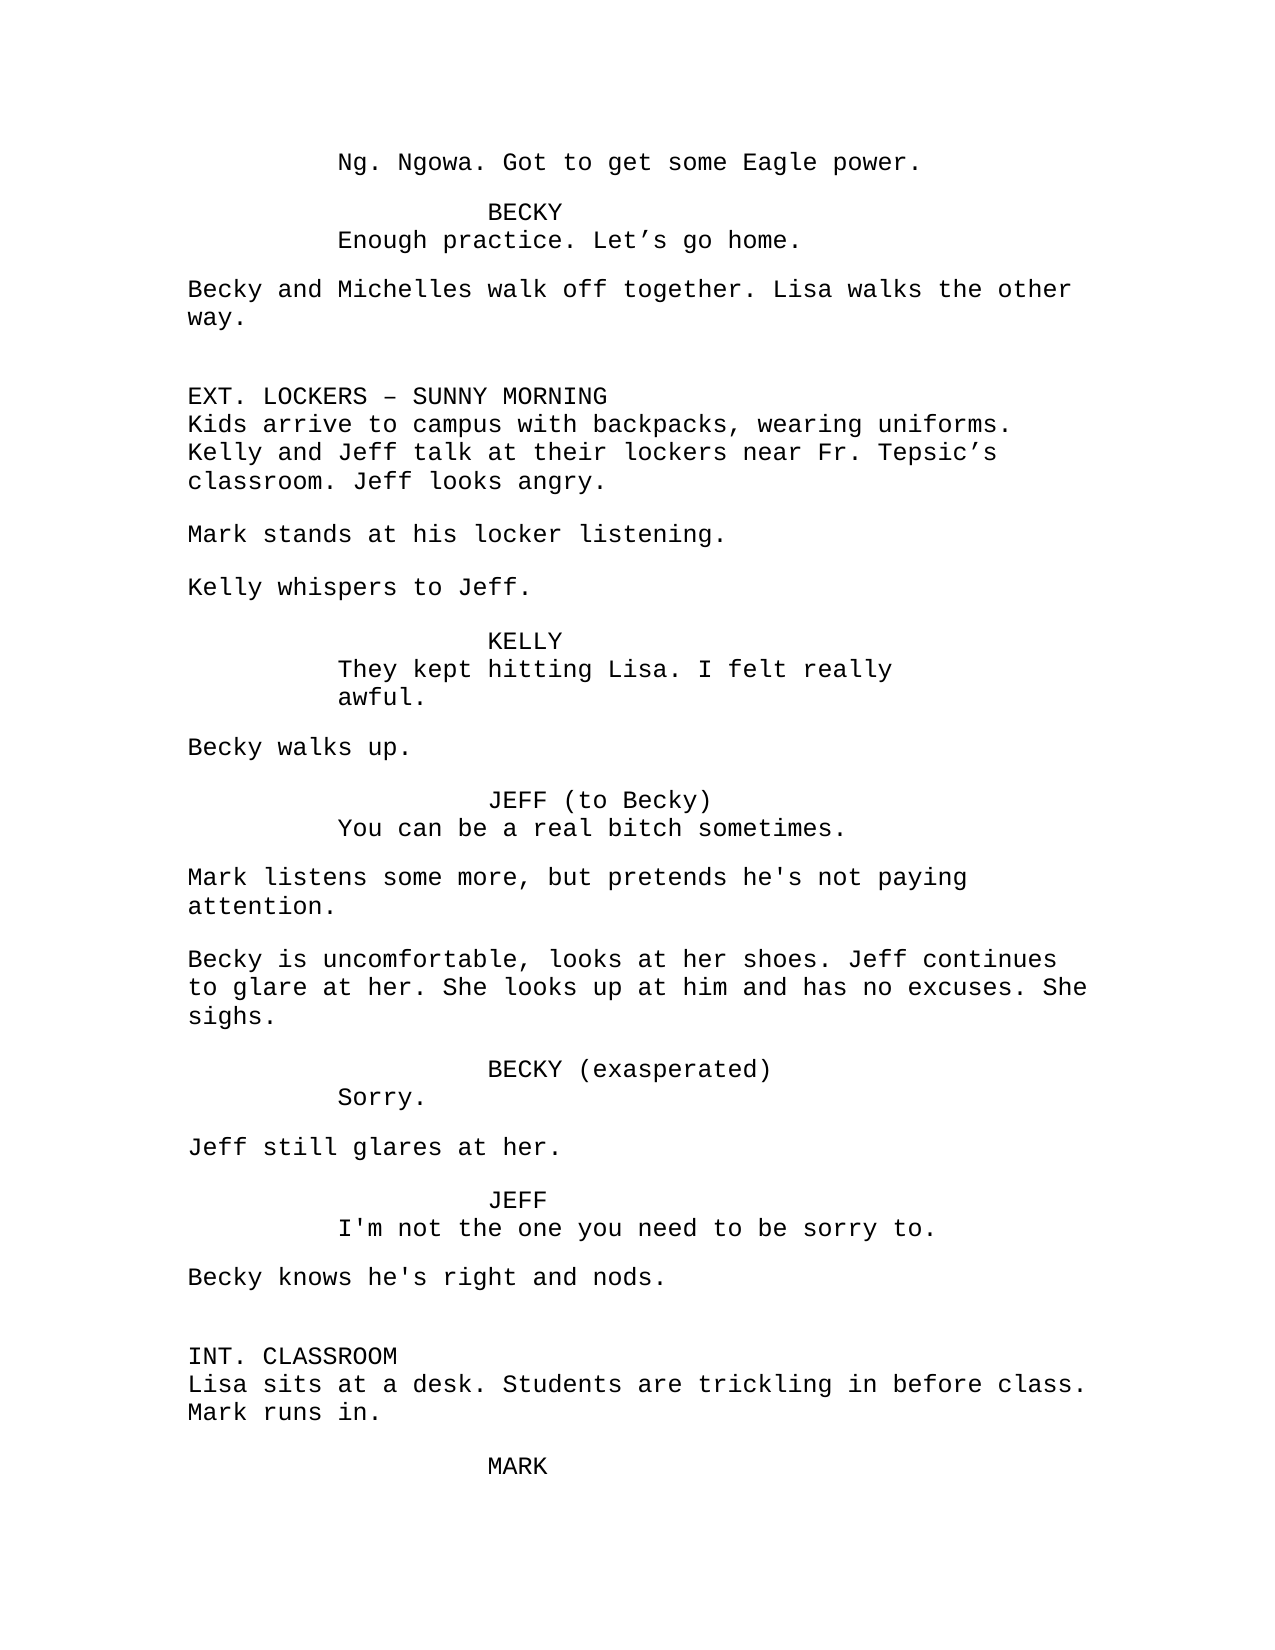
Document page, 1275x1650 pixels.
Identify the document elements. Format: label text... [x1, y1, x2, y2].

text Becky and Michelles walk off together. Lisa walks the other way. [187, 277, 1087, 333]
text I'm not the one you need to be sorry to. [337, 1216, 937, 1244]
text Jeff still glares at her. [187, 1134, 1087, 1162]
text Kelly whispers to Jeff. [187, 575, 1087, 603]
text Kids arrive to campus with backpacks, wearing uniforms. Kelly and Jeff talk at their lockers near Fr. Tepsic’s classroom. Jeff looks angry. [187, 412, 1087, 497]
text KELLY [187, 628, 1087, 657]
text Becky walks up. [187, 734, 1087, 762]
text BECKY (exasperated) [187, 1057, 1087, 1085]
text MARK [187, 1453, 1087, 1482]
text They kept hitting Lisa. I felt really awful. [337, 657, 937, 713]
text Ng. Ngowa. Got to get some Eagle power. [337, 150, 937, 178]
text Enough practice. Let’s go home. [337, 227, 937, 256]
text Mark stands at his locker listening. [187, 522, 1087, 550]
text Mark listens some more, but pretends he's not paying attention. [187, 865, 1087, 922]
subtitle INT. CLASSROOM [187, 1343, 1087, 1372]
text Sorry. [337, 1085, 937, 1113]
text Becky knows he's right and nods. [187, 1265, 1087, 1293]
text JEFF (to Becky) [187, 787, 1087, 816]
subtitle EXT. LOCKERS – SUNNY MORNING [187, 383, 1087, 412]
text You can be a real bitch sometimes. [337, 816, 937, 844]
text BECKY [187, 199, 1087, 227]
text JEFF [187, 1187, 1087, 1216]
text Lisa sits at a desk. Students are trickling in before class. Mark runs in. [187, 1372, 1087, 1428]
text Becky is uncomfortable, looks at her shoes. Jeff continues to glare at her. She looks up at him and has no excuses. She sighs. [187, 947, 1087, 1032]
